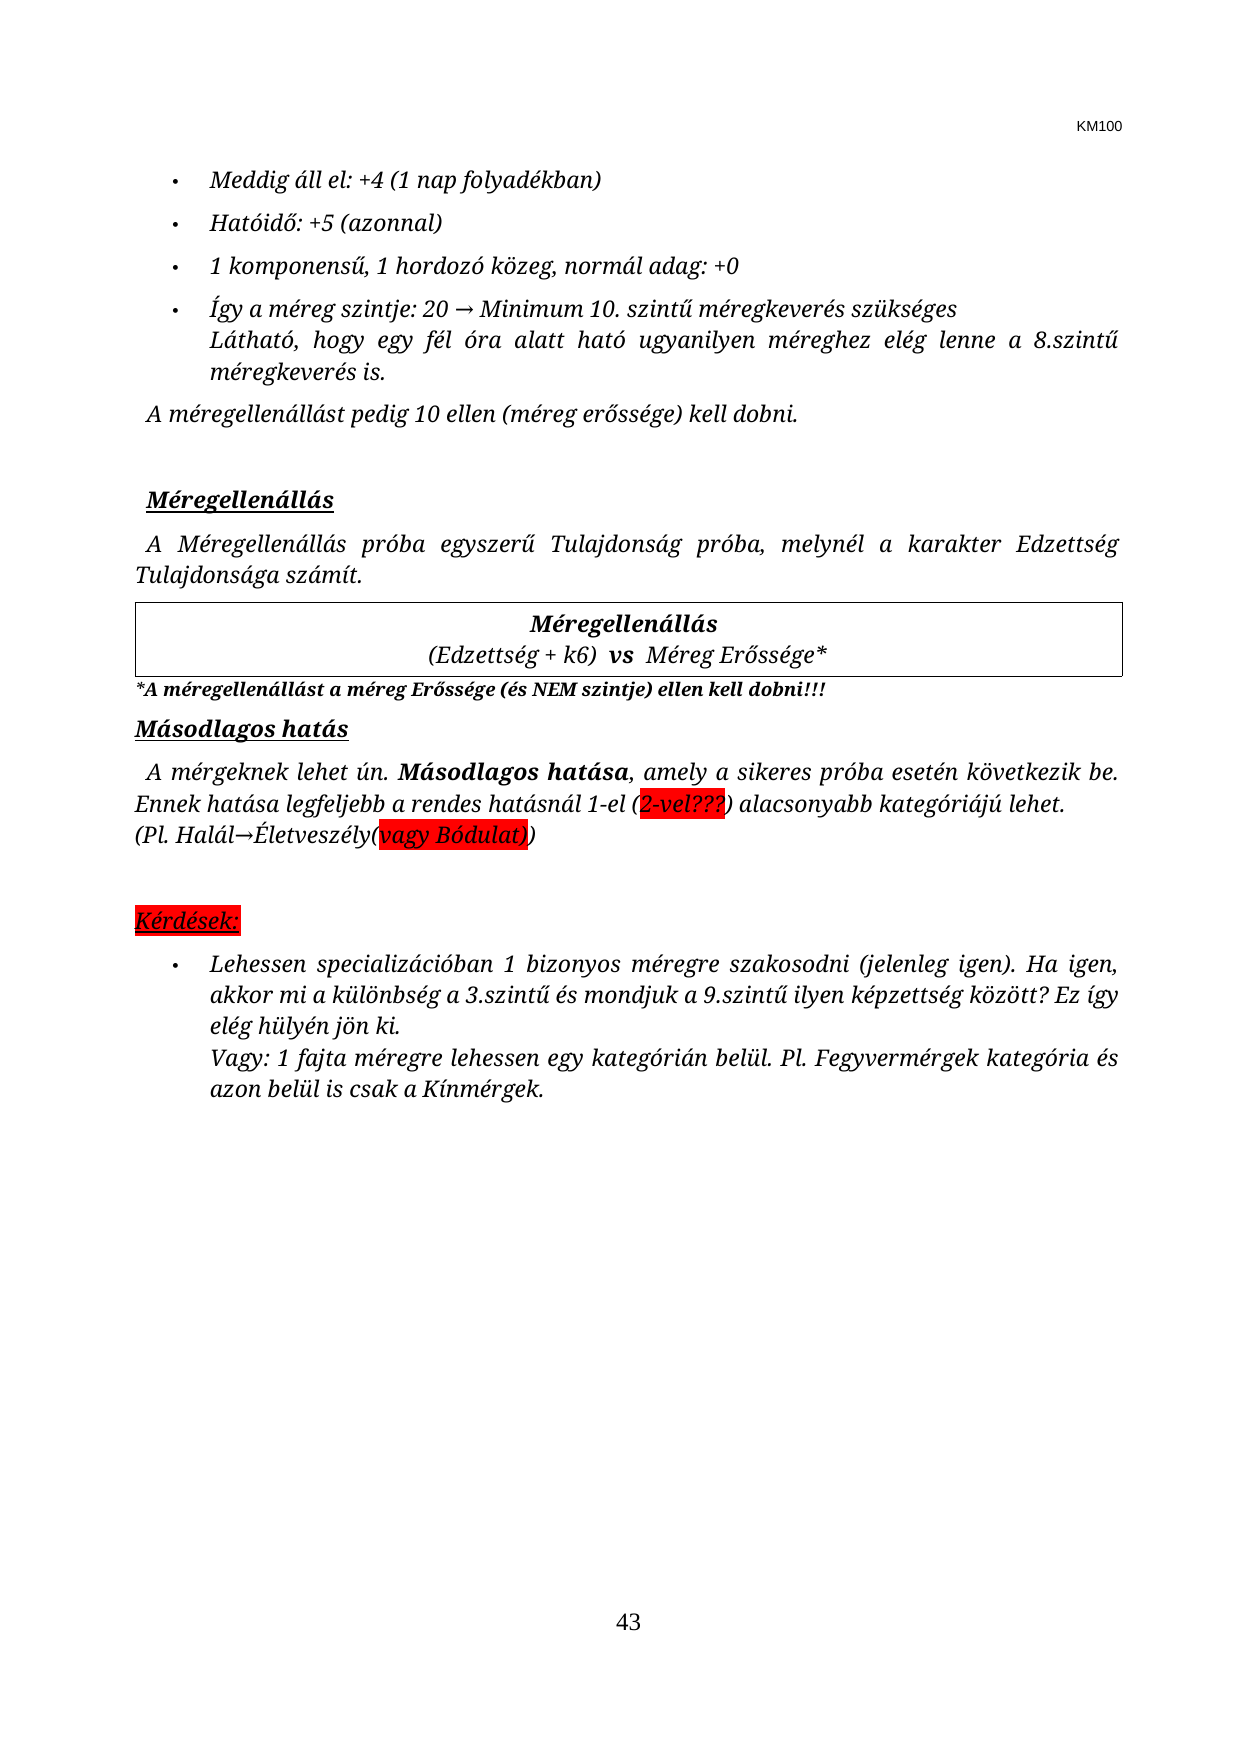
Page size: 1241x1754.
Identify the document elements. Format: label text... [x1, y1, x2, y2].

table_header Méregellenállás (Edzettség + k6) vs Méreg Erőssége* [136, 603, 1122, 676]
list Lehessen specializációban 1 bizonyos méregre szakosodni (jelenleg igen). Ha igen, akkor mi a különbség a 3.szintű és mondjuk a 9.szintű ilyen képzettség között? Ez így elég hülyén jön ki. Vagy: 1 fajta méregre lehessen egy kategórián belül. Pl. Fegyvermérgek kategória és azon belül is csak a Kínmérgek. [172, 948, 1122, 1104]
list Meddig áll el: +4 (1 nap folyadékban) [172, 164, 1122, 195]
text Másodlagos hatás [134, 713, 1122, 744]
list Hatóidő: +5 (azonnal) [172, 207, 1122, 238]
text A Méregellenállás próba egyszerű Tulajdonság próba, melynél a karakter Edzettség Tulajdonsága számít. [134, 527, 1122, 590]
text Méregellenállás [134, 484, 1122, 516]
text A méregellenállást pedig 10 ellen (méreg erőssége) kell dobni. [134, 398, 1122, 430]
text A mérgeknek lehet ún. Másodlagos hatása, amely a sikeres próba esetén következik be. Ennek hatása legfeljebb a rendes hatásnál 1-el (2-vel???) alacsonyabb kategóriájú lehet. (Pl. Halál→Életveszély(vagy Bódulat)) [134, 756, 1122, 850]
list 1 komponensű, 1 hordozó közeg, normál adag: +0 [172, 250, 1122, 281]
text *A méregellenállást a méreg Erőssége (és NEM szintje) ellen kell dobni!!! [134, 676, 1122, 701]
text Kérdések: [134, 905, 1122, 936]
list Így a méreg szintje: 20 → Minimum 10. szintű méregkeverés szükséges Látható, hogy egy fél óra alatt ható ugyanilyen méreghez elég lenne a 8.szintű méregkeverés is. [172, 293, 1122, 387]
